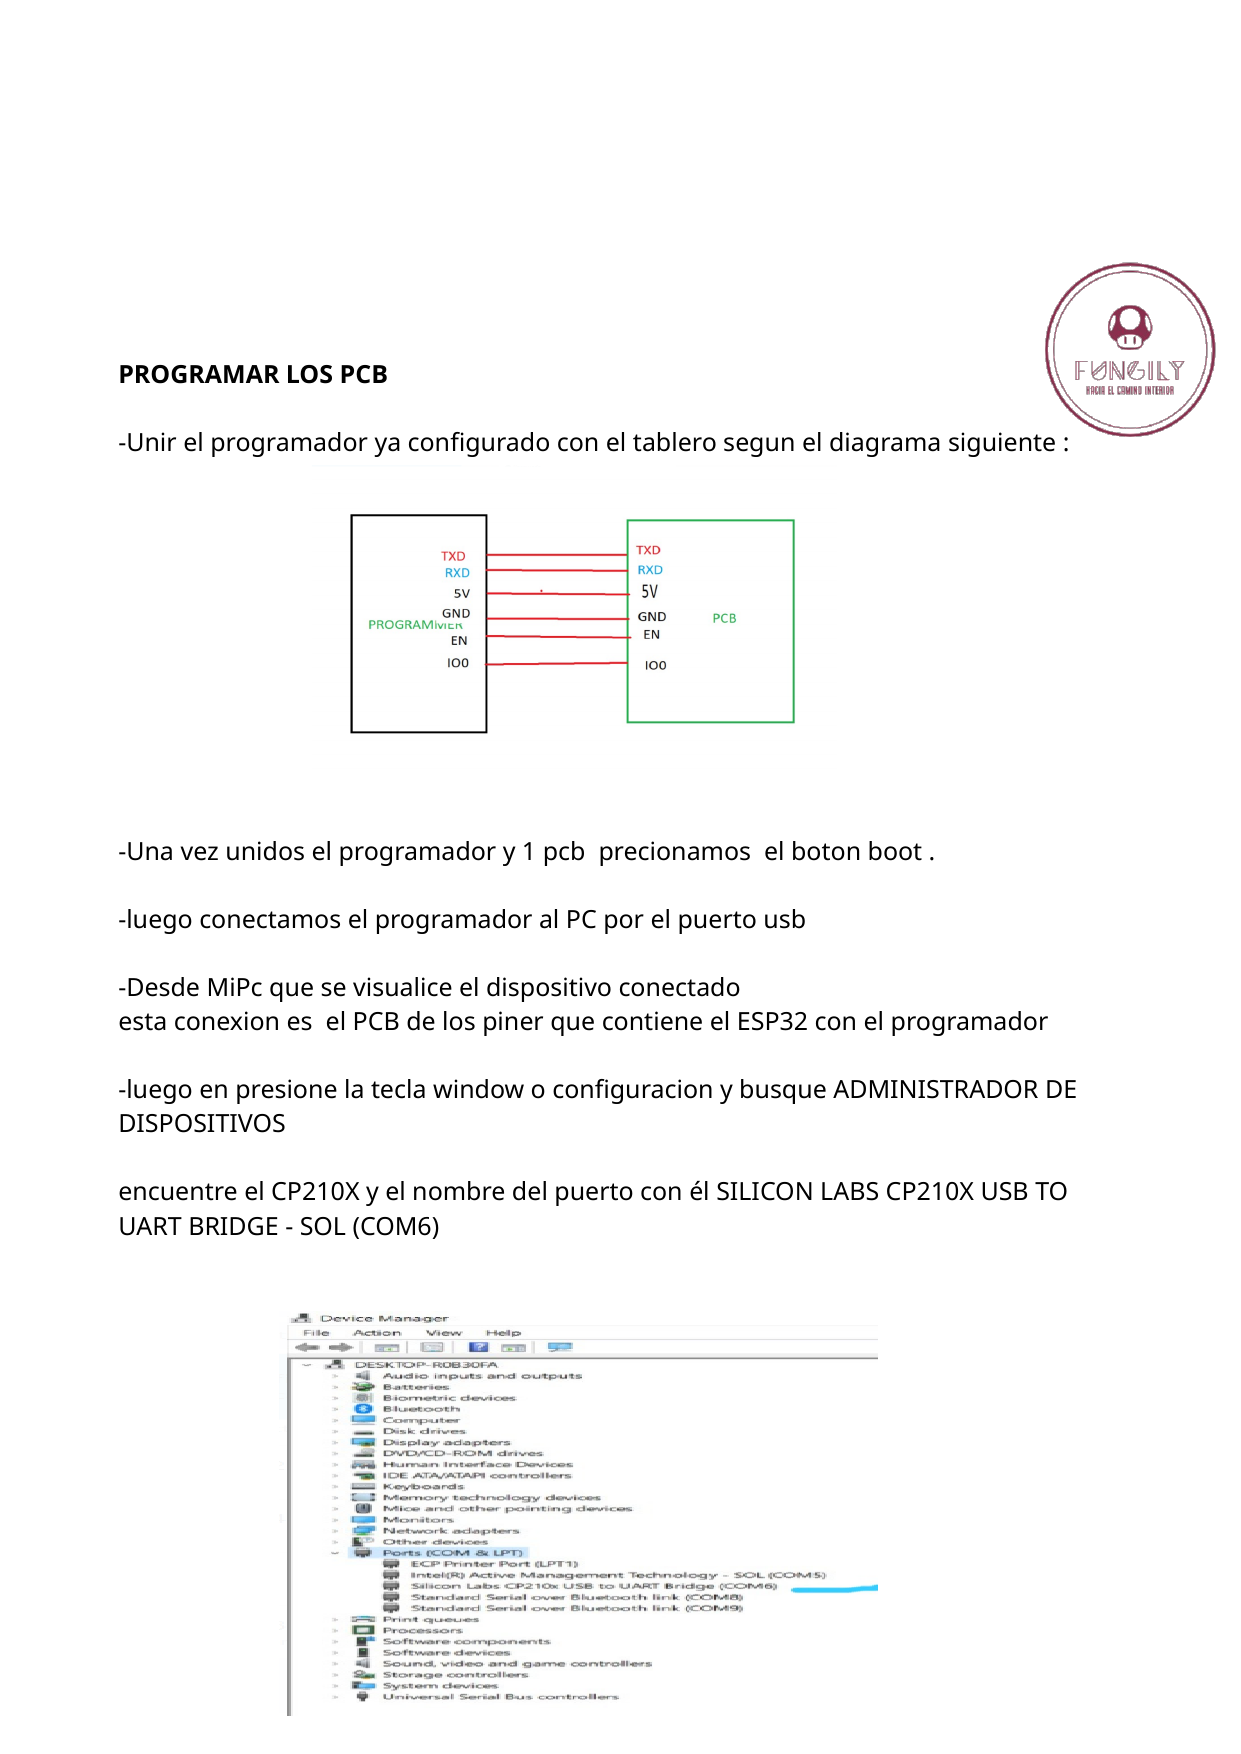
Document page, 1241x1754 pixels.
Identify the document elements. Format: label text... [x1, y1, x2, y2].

picture [1020, 239, 1241, 454]
text -Una vez unidos el programador y 1 pcb precionamos el boton boot . [118, 833, 1122, 867]
text -luego en presione la tecla window o configuracion y busque ADMINISTRADOR DE DISPOSITIVOS [118, 1072, 1122, 1140]
text PROGRAMAR LOS PCB [118, 357, 1020, 391]
text -Unir el programador ya configurado con el tablero segun el diagrama siguiente : [118, 425, 1122, 493]
text -luego conectamos el programador al PC por el puerto usb [118, 902, 1122, 936]
text -Desde MiPc que se visualice el dispositivo conectado [118, 970, 1122, 1004]
picture [311, 465, 838, 769]
text encuentre el CP210X y el nombre del puerto con él SILICON LABS CP210X USB TO UART BRIDGE - SOL (COM6) [118, 1174, 1122, 1242]
picture [279, 1311, 878, 1716]
text esta conexion es el PCB de los piner que contiene el ESP32 con el programador [118, 1004, 1122, 1038]
